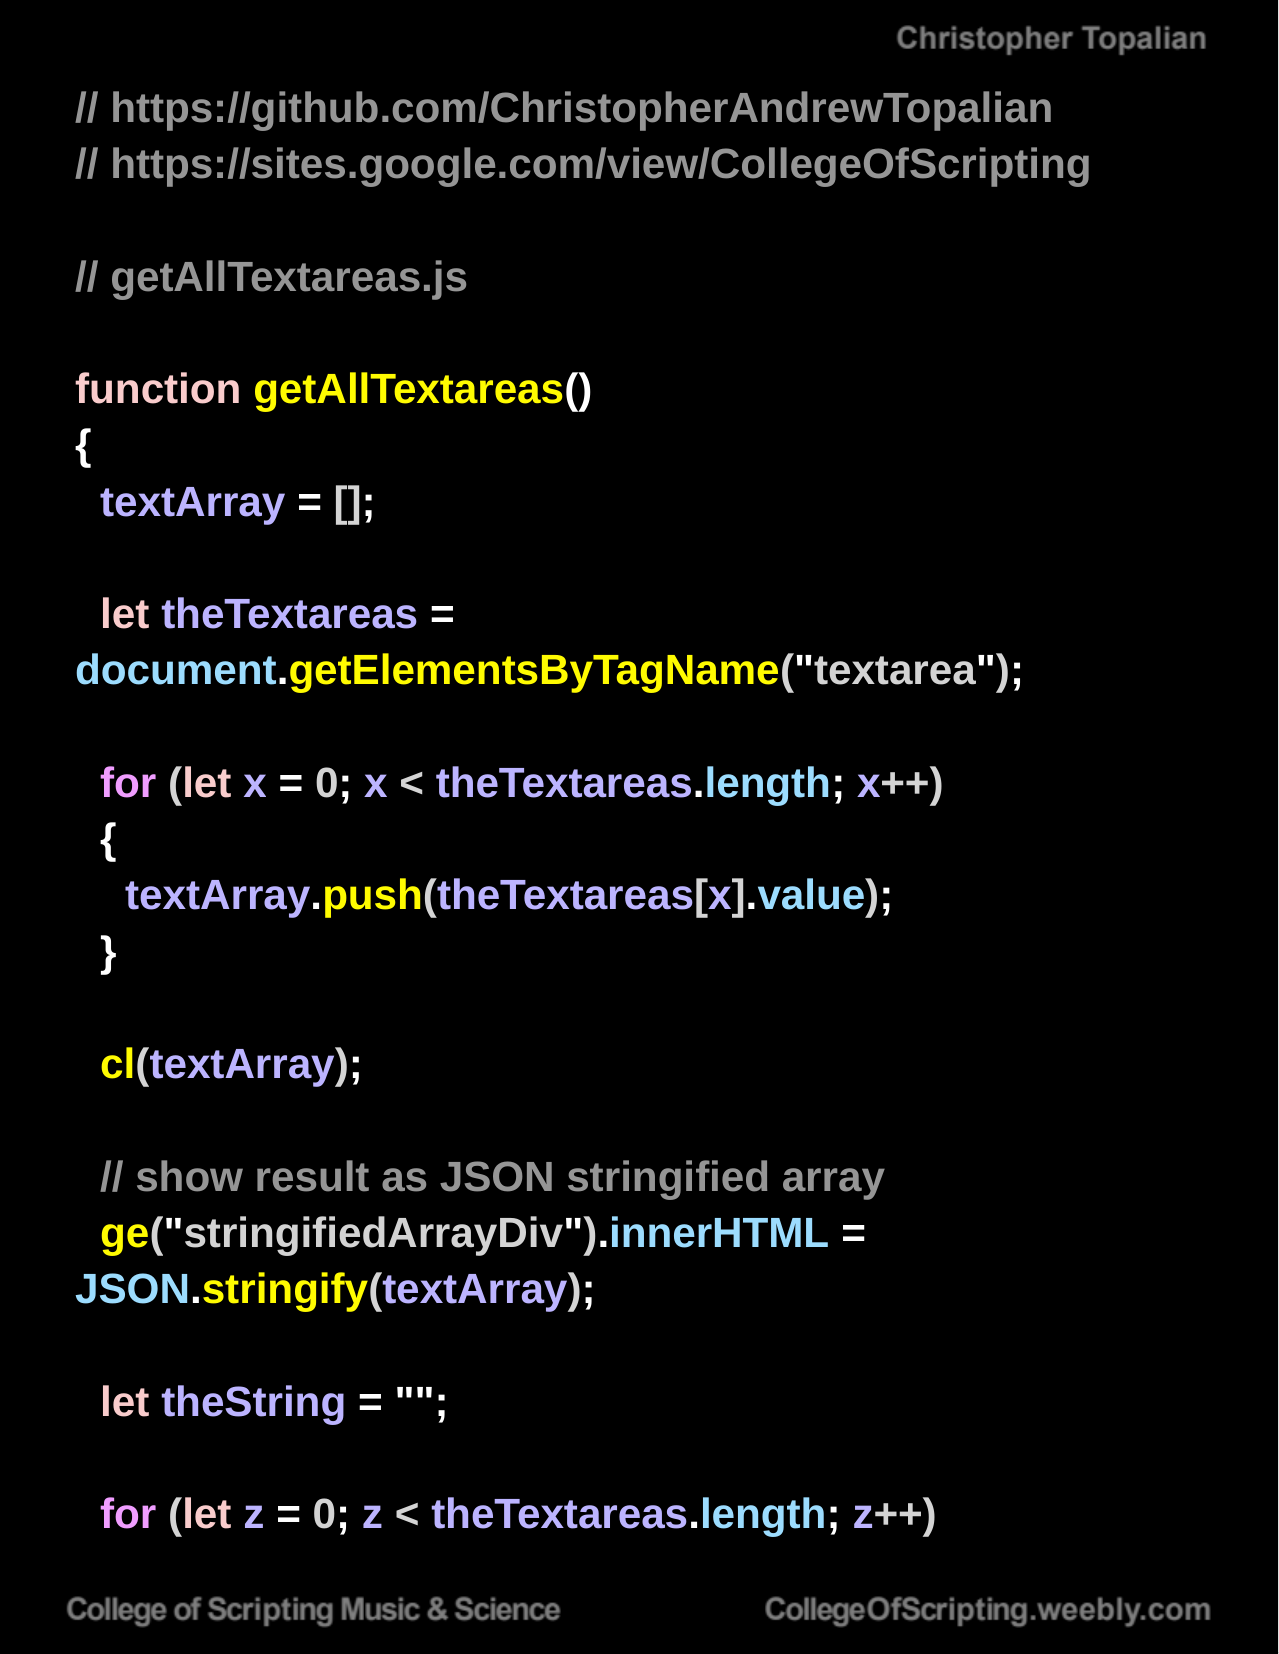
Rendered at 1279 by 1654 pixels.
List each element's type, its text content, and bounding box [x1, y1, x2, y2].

text { [75, 806, 1203, 862]
text let theTextareas = document.getElementsByTagName("textarea"); [75, 581, 1203, 694]
text ge("stringifiedArrayDiv").innerHTML = JSON.stringify(textArray); [75, 1200, 1203, 1312]
text for (let x = 0; x < theTextareas.length; x++) [75, 750, 1203, 806]
text // https://sites.google.com/view/CollegeOfScripting [75, 131, 1203, 187]
text // getAllTextareas.js [75, 244, 1203, 300]
text textArray.push(theTextareas[x].value); [75, 862, 1203, 919]
text { [75, 412, 1203, 469]
text let theString = ""; [75, 1369, 1203, 1425]
text textArray = []; [75, 469, 1203, 525]
text for (let z = 0; z < theTextareas.length; z++) [75, 1481, 1203, 1537]
text } [75, 919, 1203, 975]
text cl(textArray); [75, 1031, 1203, 1087]
text // show result as JSON stringified array [75, 1144, 1203, 1200]
text function getAllTextareas() [75, 356, 1203, 412]
text // https://github.com/ChristopherAndrewTopalian [75, 75, 1203, 131]
